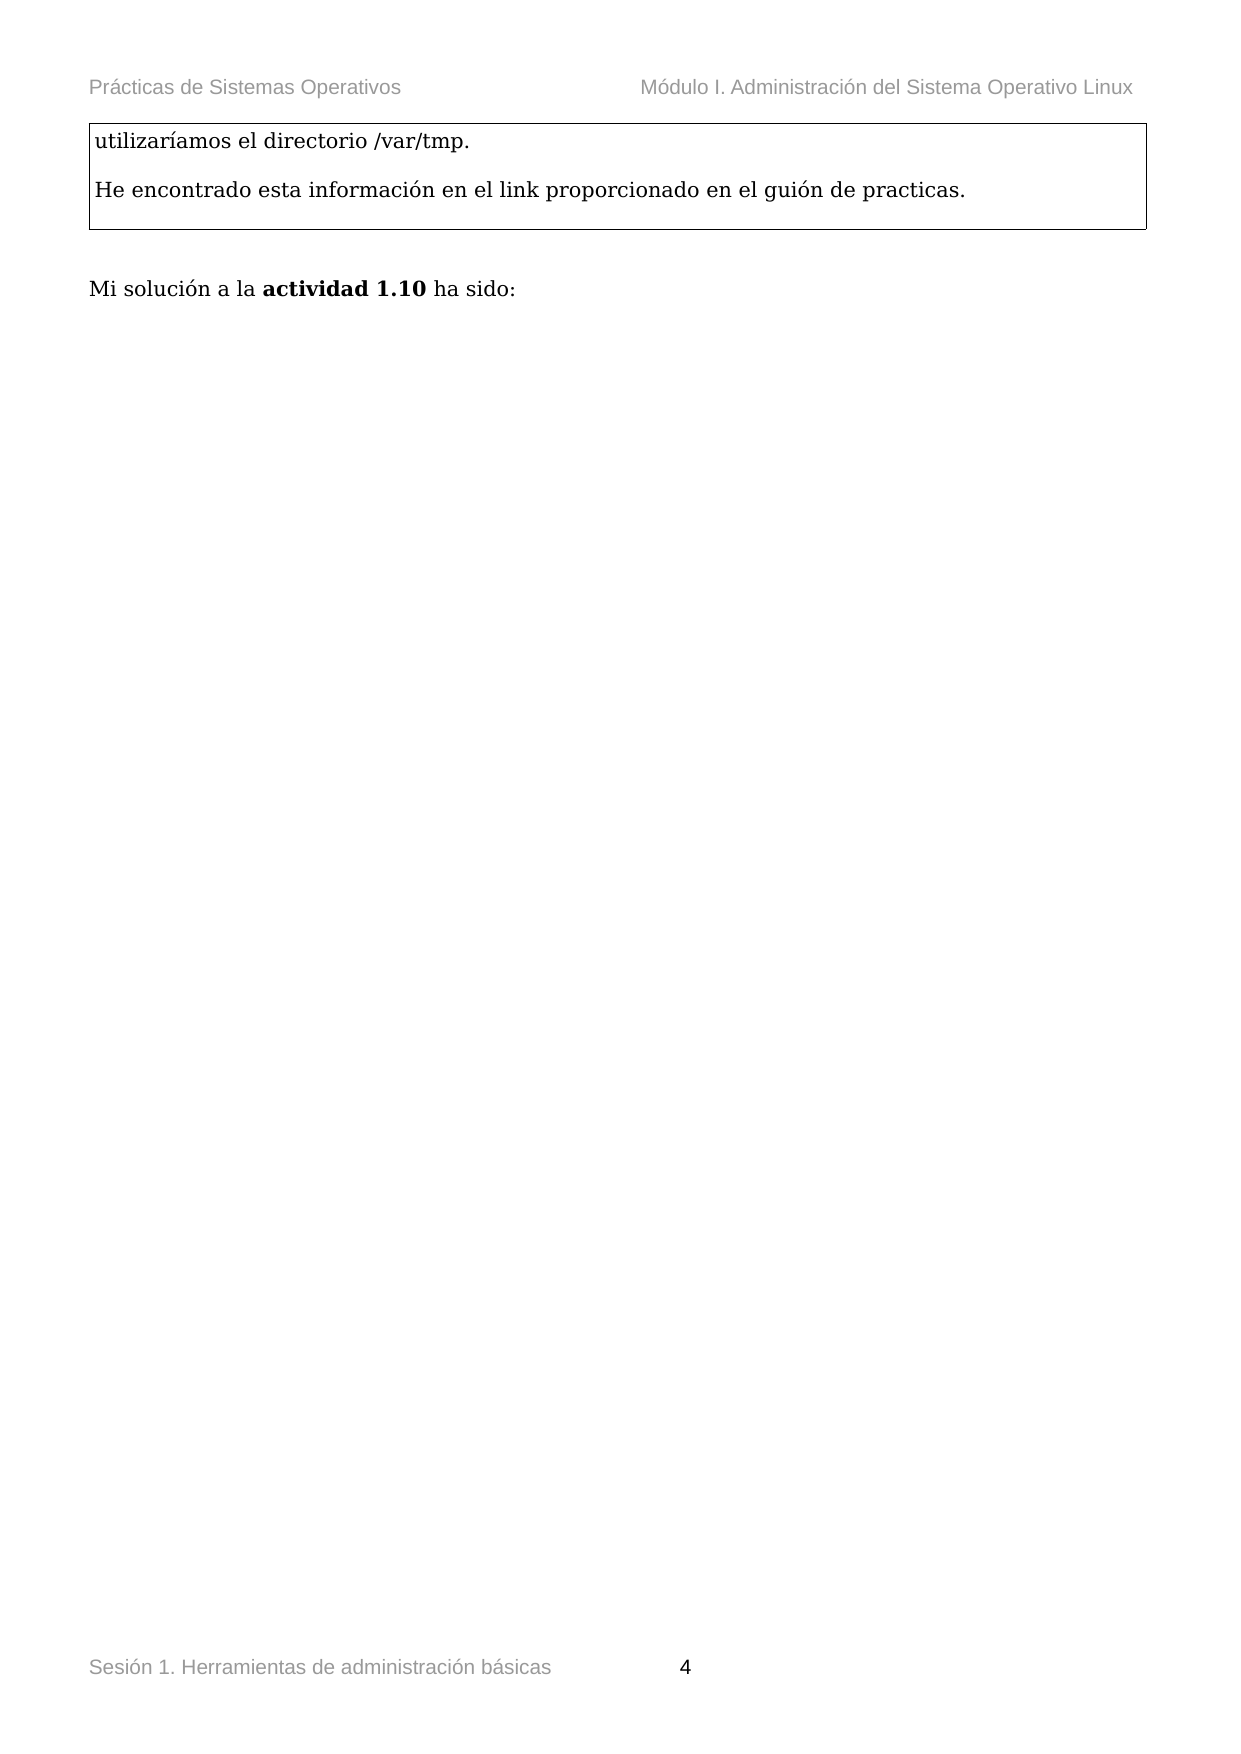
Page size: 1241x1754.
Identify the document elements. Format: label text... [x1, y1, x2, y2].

table_header utilizaríamos el directorio /var/tmp. He encontrado esta información en el link proporcionado en el guión de practicas. [90, 124, 1146, 228]
text Mi solución a la actividad 1.10 ha sido: [89, 277, 1146, 302]
